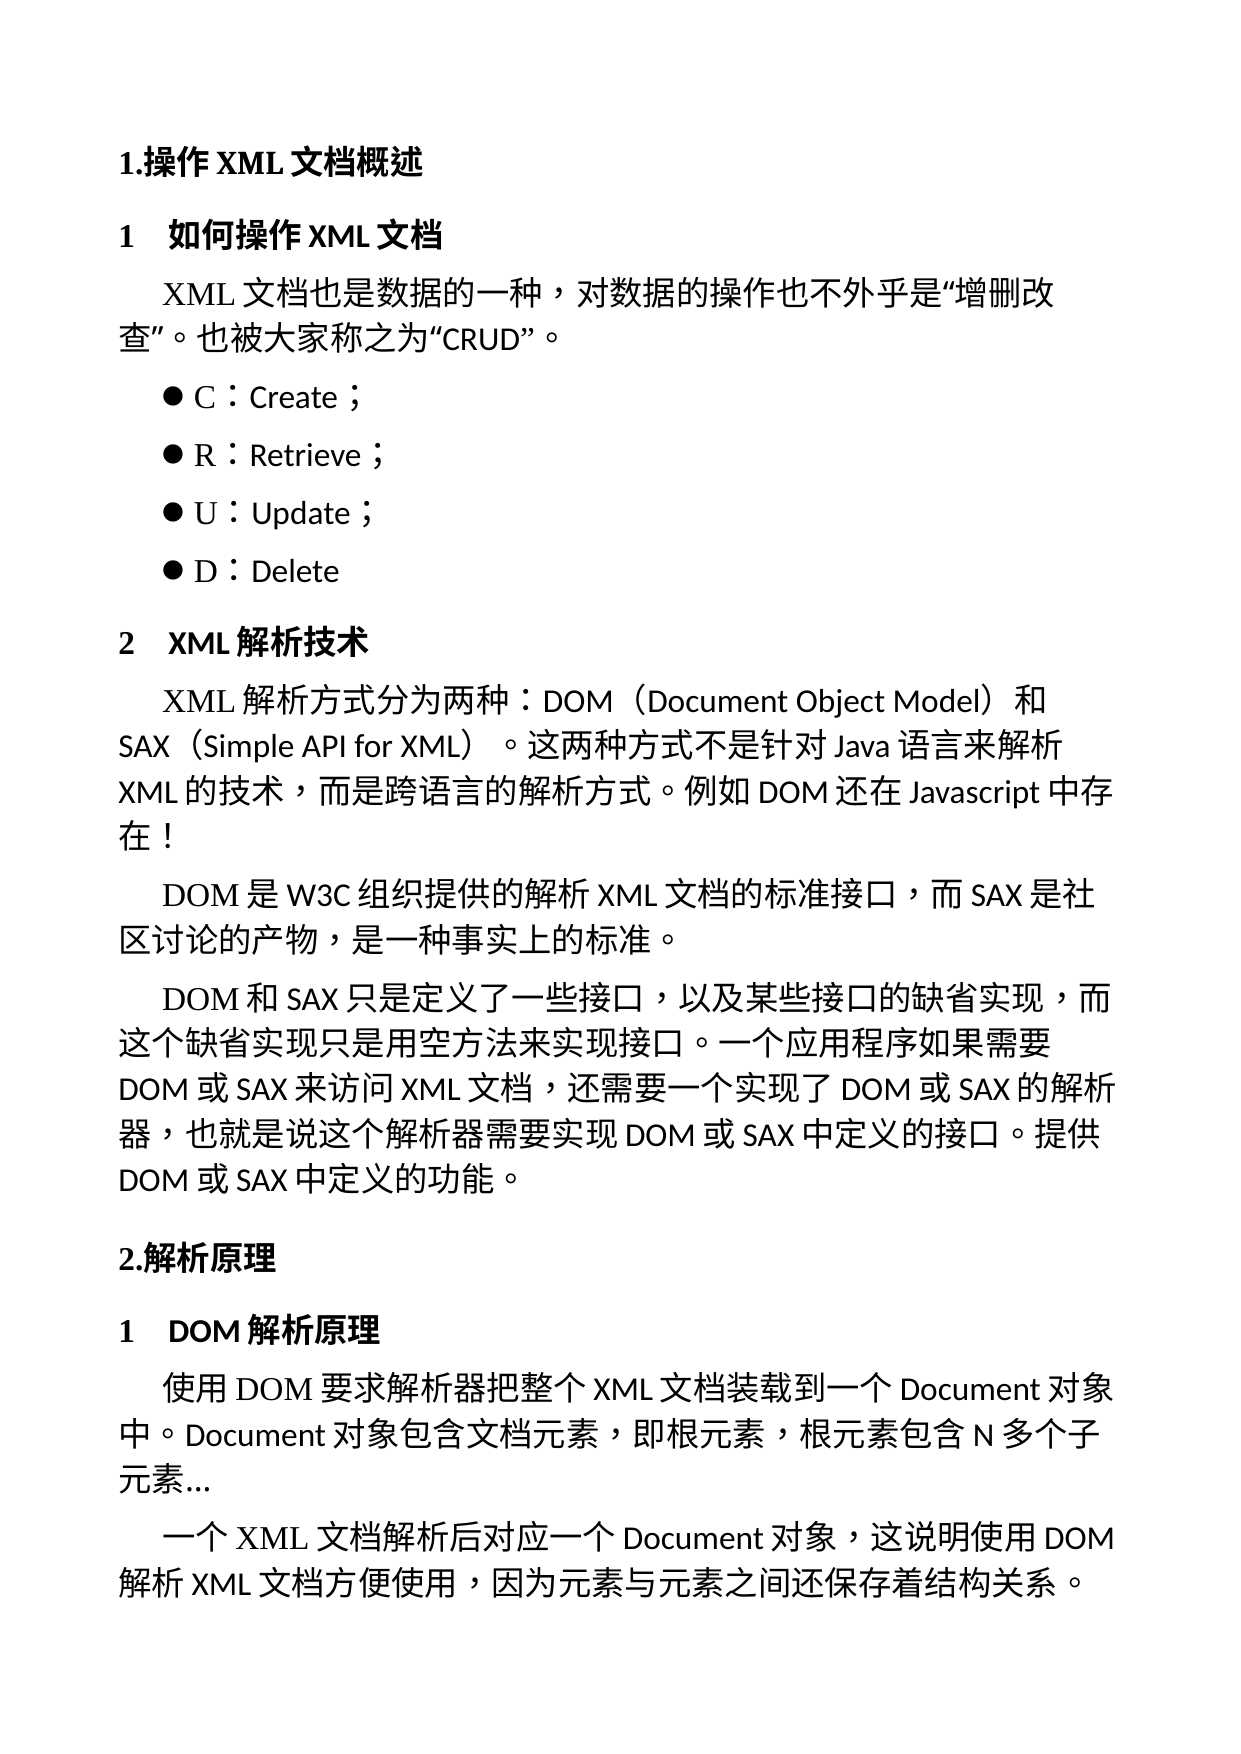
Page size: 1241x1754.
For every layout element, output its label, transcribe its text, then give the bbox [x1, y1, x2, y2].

text DOM是W3C组织提供的解析XML文档的标准接口，而SAX是社区讨论的产物，是一种事实上的标准。 [118, 871, 1122, 962]
text 一个XML文档解析后对应一个Document对象，这说明使用DOM解析XML文档方便使用，因为元素与元素之间还保存着结构关系。 [118, 1514, 1122, 1605]
text lU：Update； [160, 488, 1122, 534]
subtitle 2 XML解析技术 [118, 619, 1122, 664]
text lR：Retrieve； [160, 431, 1122, 476]
text XML文档也是数据的一种，对数据的操作也不外乎是“增删改查”。也被大家称之为“CRUD”。 [118, 269, 1122, 360]
text XML解析方式分为两种：DOM（Document Object Model）和SAX（Simple API for XML）。这两种方式不是针对Java语言来解析XML的技术，而是跨语言的解析方式。例如DOM还在Javascript中存在！ [118, 677, 1122, 858]
text lC：Create； [160, 373, 1122, 418]
subtitle 1.操作XML文档概述 [118, 139, 1122, 184]
text 使用DOM要求解析器把整个XML文档装载到一个Document对象中。Document对象包含文档元素，即根元素，根元素包含N多个子元素… [118, 1365, 1122, 1501]
subtitle 2.解析原理 [118, 1235, 1122, 1280]
subtitle 1 DOM解析原理 [118, 1307, 1122, 1353]
text DOM和SAX只是定义了一些接口，以及某些接口的缺省实现，而这个缺省实现只是用空方法来实现接口。一个应用程序如果需要DOM或SAX来访问XML文档，还需要一个实现了DOM或SAX的解析器，也就是说这个解析器需要实现DOM或SAX中定义的接口。提供DOM或SAX中定义的功能。 [118, 974, 1122, 1201]
subtitle 1 如何操作XML文档 [118, 211, 1122, 257]
text lD：Delete [160, 546, 1122, 592]
